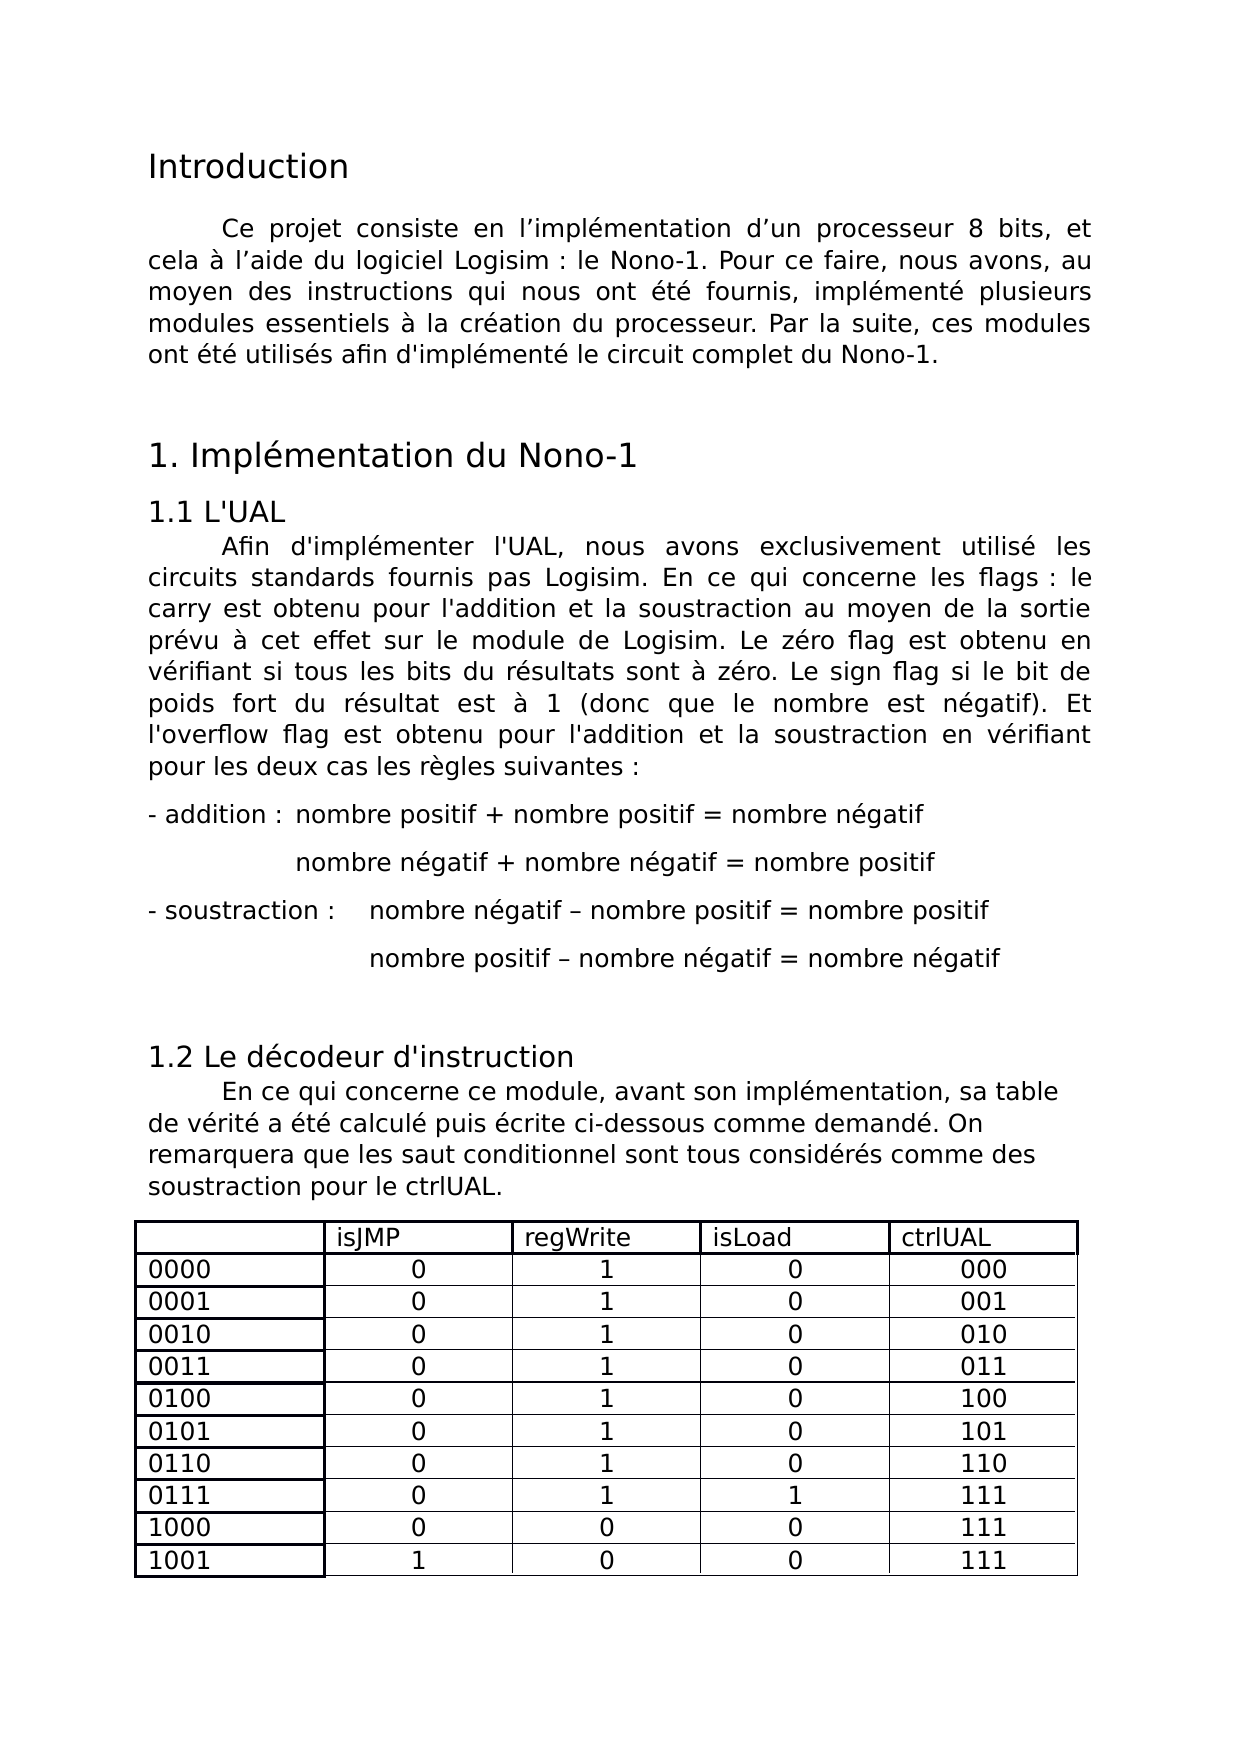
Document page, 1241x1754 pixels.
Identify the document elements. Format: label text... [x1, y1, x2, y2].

text Ce projet consiste en l’implémentation d’un processeur 8 bits, et cela à l’aide du logiciel Logisim : le Nono-1. Pour ce faire, nous avons, au moyen des instructions qui nous ont été fournis, implémenté plusieurs modules essentiels à la création du processeur. Par la suite, ces modules ont été utilisés afin d'implémenté le circuit complet du Nono-1. [148, 214, 1093, 369]
table_header isJMP [326, 1223, 511, 1252]
table_cell 0100 [137, 1385, 323, 1414]
table_cell 0 [701, 1415, 889, 1446]
table_cell 0 [701, 1286, 889, 1317]
table_cell 0 [326, 1447, 512, 1478]
table_cell 0 [701, 1512, 889, 1543]
table_cell 0101 [137, 1417, 323, 1446]
table_cell 111 [889, 1543, 1077, 1575]
text En ce qui concerne ce module, avant son implémentation, sa table de vérité a été calculé puis écrite ci-dessous comme demandé. On remarquera que les saut conditionnel sont tous considérés comme des soustraction pour le ctrlUAL. [148, 1077, 1093, 1201]
table_cell 110 [890, 1446, 1077, 1478]
table_cell 1 [513, 1447, 700, 1478]
table_cell 1 [513, 1479, 700, 1511]
table_cell 1 [513, 1286, 700, 1317]
table_cell 1000 [137, 1514, 323, 1543]
table_cell 0 [701, 1544, 889, 1575]
text - soustraction : nombre négatif – nombre positif = nombre positif [148, 896, 1093, 926]
table_cell 1 [513, 1318, 700, 1349]
table_cell 011 [890, 1349, 1077, 1381]
text nombre négatif + nombre négatif = nombre positif [148, 848, 1093, 877]
table_cell 0 [326, 1255, 512, 1284]
table_cell 0 [326, 1286, 512, 1317]
table_cell 1 [513, 1350, 700, 1381]
table_cell 111 [890, 1511, 1077, 1543]
subtitle 1.1 L'UAL [148, 495, 1093, 529]
table_header ctrlUAL [891, 1223, 1076, 1252]
table_cell 0 [701, 1255, 889, 1284]
table_cell 0 [326, 1350, 512, 1381]
text 1. Implémentation du Nono-1 [148, 437, 1093, 475]
table_cell 0 [326, 1512, 512, 1543]
table_cell 0 [326, 1479, 512, 1511]
text nombre positif – nombre négatif = nombre négatif [148, 944, 1093, 974]
table_cell 0 [701, 1350, 889, 1381]
subtitle 1.2 Le décodeur d'instruction [148, 1041, 1093, 1075]
table_cell 0 [513, 1512, 700, 1543]
table_cell 0 [326, 1415, 512, 1446]
table_cell 010 [890, 1317, 1077, 1349]
table_header regWrite [514, 1223, 699, 1252]
table_cell 0 [326, 1318, 512, 1349]
table_cell 111 [890, 1478, 1077, 1511]
table_cell 1 [513, 1415, 700, 1446]
table_cell 1 [513, 1255, 700, 1284]
table_header isLoad [702, 1223, 888, 1252]
table_cell 0011 [137, 1352, 323, 1381]
table_cell 1 [326, 1544, 512, 1575]
table_cell 1001 [137, 1546, 323, 1575]
table_cell 0 [701, 1447, 889, 1478]
table_header [137, 1223, 323, 1252]
table_cell 0 [326, 1383, 512, 1414]
table_cell 0001 [137, 1288, 323, 1317]
table_cell 0 [512, 1544, 701, 1575]
table_cell 101 [890, 1414, 1077, 1446]
table_cell 1 [513, 1383, 700, 1414]
table_cell 000 [890, 1252, 1077, 1284]
table_cell 0110 [137, 1449, 323, 1478]
table_cell 0111 [137, 1481, 323, 1511]
table_cell 100 [890, 1381, 1077, 1414]
table_cell 0010 [137, 1320, 323, 1349]
text - addition : nombre positif + nombre positif = nombre négatif [148, 800, 1093, 829]
table_cell 1 [701, 1479, 889, 1511]
table_cell 0000 [137, 1255, 323, 1284]
table_cell 0 [701, 1318, 889, 1349]
table_cell 001 [890, 1285, 1077, 1317]
text Afin d'implémenter l'UAL, nous avons exclusivement utilisé les circuits standards fournis pas Logisim. En ce qui concerne les flags : le carry est obtenu pour l'addition et la soustraction au moyen de la sortie prévu à cet effet sur le module de Logisim. Le zéro flag est obtenu en vérifiant si tous les bits du résultats sont à zéro. Le sign flag si le bit de poids fort du résultat est à 1 (donc que le nombre est négatif). Et l'overflow flag est obtenu pour l'addition et la soustraction en vérifiant pour les deux cas les règles suivantes : [148, 532, 1093, 781]
subtitle Introduction [148, 148, 1093, 186]
table_cell 0 [701, 1383, 889, 1414]
